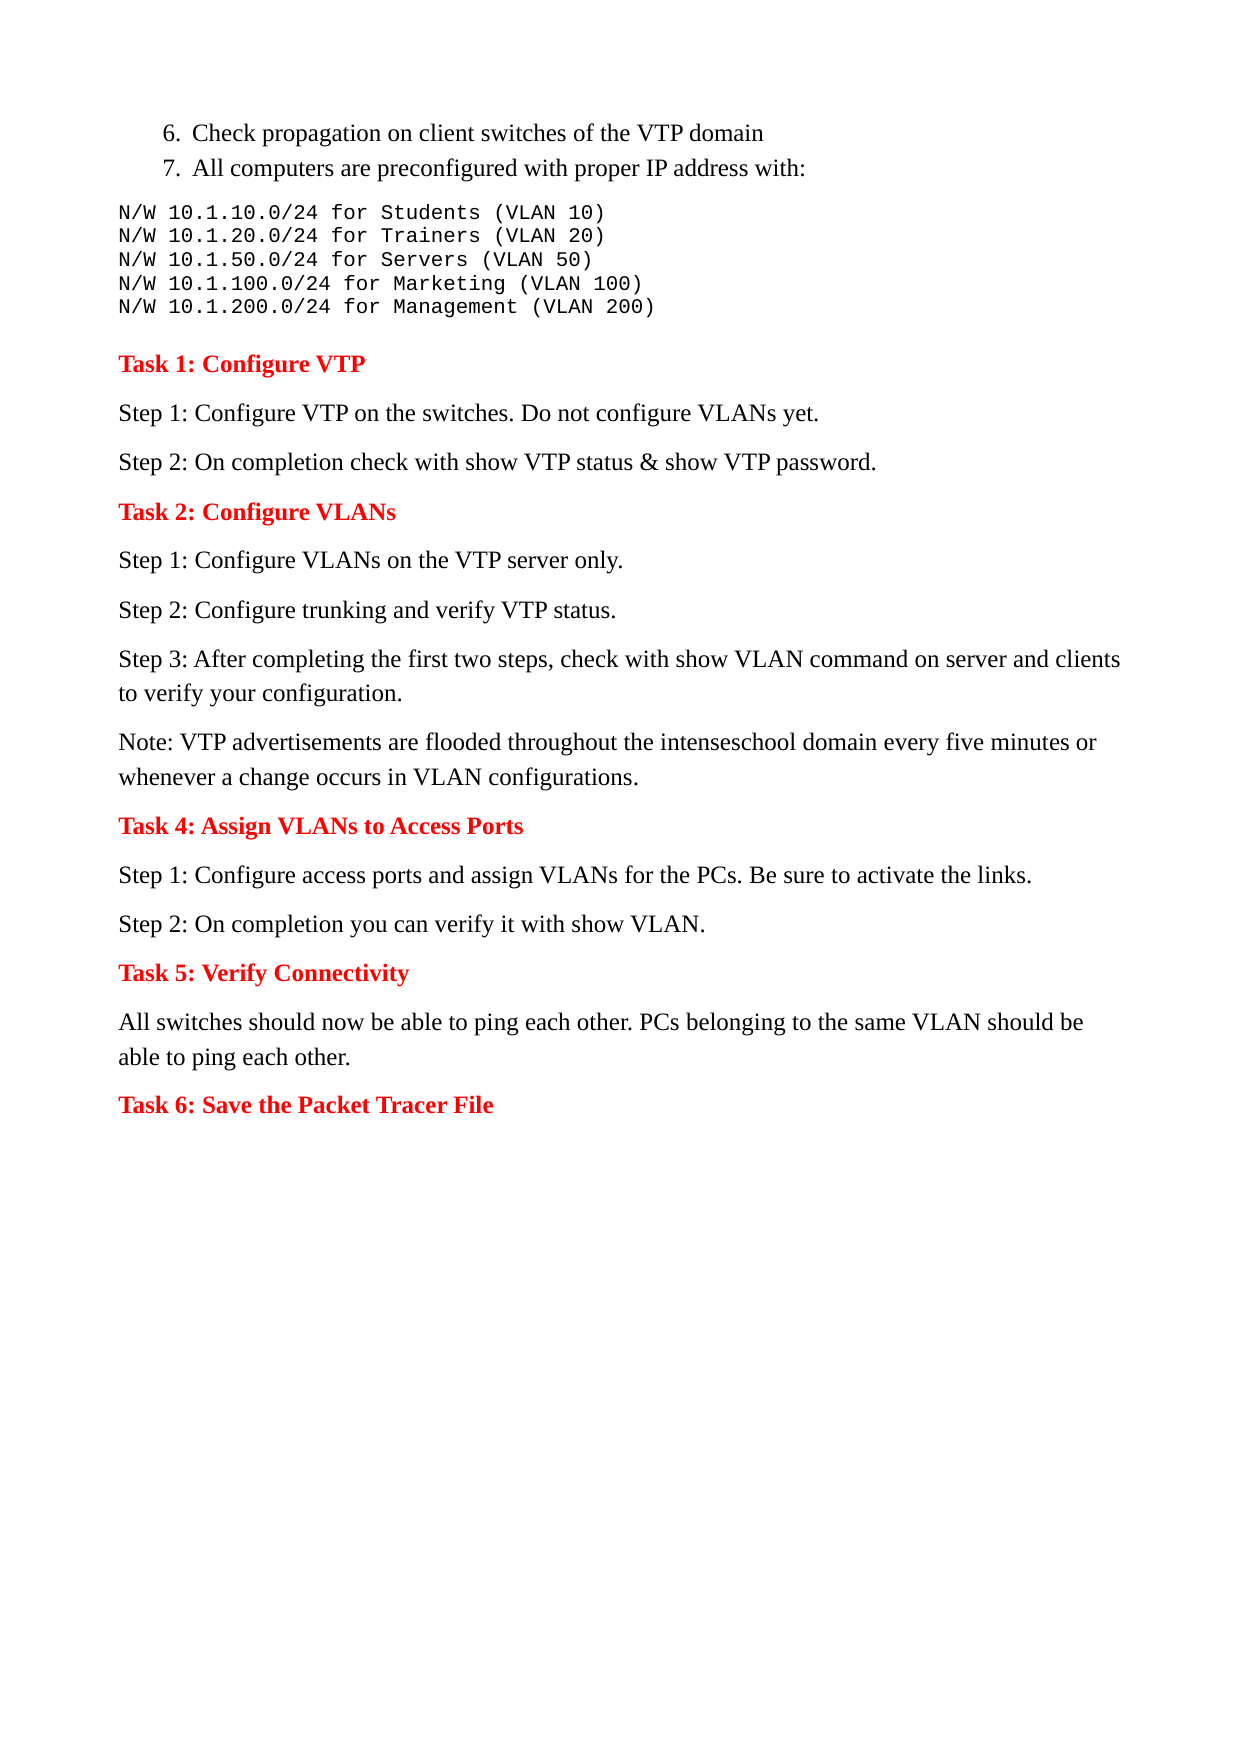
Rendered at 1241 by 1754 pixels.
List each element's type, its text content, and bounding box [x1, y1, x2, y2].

text Task 4: Assign VLANs to Access Ports [118, 811, 1122, 839]
text Note: VTP advertisements are flooded throughout the intenseschool domain every five minutes or whenever a change occurs in VLAN configurations. [118, 727, 1122, 791]
text Step 2: Configure trunking and verify VTP status. [118, 595, 1122, 623]
text N/W 10.1.50.0/24 for Servers (VLAN 50) [118, 249, 1122, 273]
list All computers are preconfigured with proper IP address with: [162, 153, 1122, 181]
text N/W 10.1.100.0/24 for Marketing (VLAN 100) [118, 273, 1122, 296]
text All switches should now be able to ping each other. PCs belonging to the same VLAN should be able to ping each other. [118, 1007, 1122, 1070]
text N/W 10.1.200.0/24 for Management (VLAN 200) [118, 296, 1122, 320]
text N/W 10.1.10.0/24 for Students (VLAN 10) [118, 202, 1122, 225]
text Step 1: Configure access ports and assign VLANs for the PCs. Be sure to activate the links. [118, 860, 1122, 889]
text N/W 10.1.20.0/24 for Trainers (VLAN 20) [118, 225, 1122, 249]
text Step 1: Configure VLANs on the VTP server only. [118, 546, 1122, 574]
text Step 1: Configure VTP on the switches. Do not configure VLANs yet. [118, 398, 1122, 427]
text Task 5: Verify Connectivity [118, 958, 1122, 987]
list Check propagation on client switches of the VTP domain [162, 118, 1122, 147]
text Task 2: Configure VLANs [118, 497, 1122, 525]
text Step 3: After completing the first two steps, check with show VLAN command on server and clients to verify your configuration. [118, 644, 1122, 707]
text Step 2: On completion you can verify it with show VLAN. [118, 909, 1122, 938]
text Task 6: Save the Packet Tracer File [118, 1091, 1122, 1119]
text Task 1: Configure VTP [118, 349, 1122, 378]
text Step 2: On completion check with show VTP status & show VTP password. [118, 447, 1122, 476]
